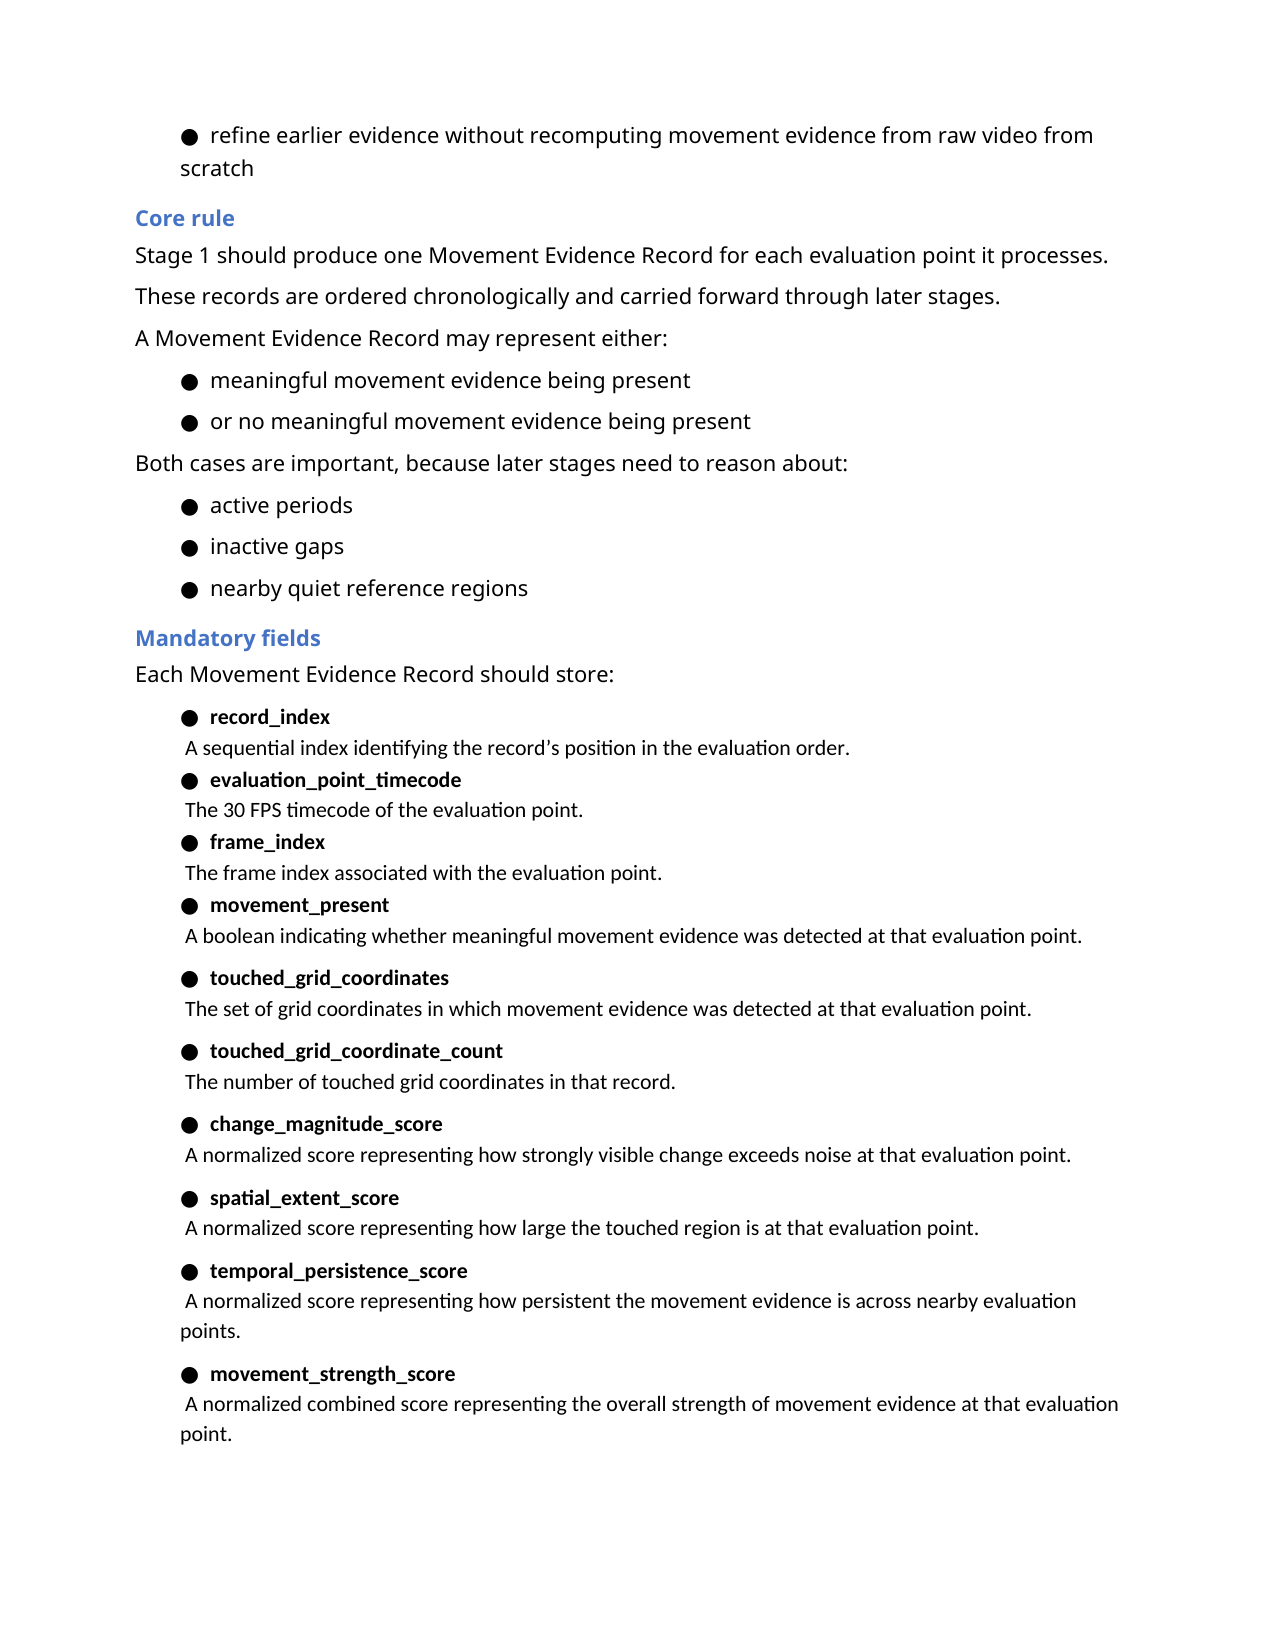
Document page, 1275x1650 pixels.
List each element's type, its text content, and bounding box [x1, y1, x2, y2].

list change_magnitude_score A normalized score representing how strongly visible change exceeds noise at that evaluation point. [180, 1108, 1140, 1168]
text These records are ordered chronologically and carried forward through later stages. [135, 281, 1140, 311]
text Each Movement Evidence Record should store: [135, 659, 1140, 689]
list or no meaningful movement evidence being present [180, 406, 1140, 436]
list nearby quiet reference regions [180, 573, 1140, 603]
subtitle Mandatory fields [135, 623, 1140, 653]
list active periods [180, 489, 1140, 519]
list temporal_persistence_score A normalized score representing how persistent the movement evidence is across nearby evaluation points. [180, 1254, 1140, 1344]
list touched_grid_coordinates The set of grid coordinates in which movement evidence was detected at that evaluation point. [180, 962, 1140, 1022]
list movement_strength_score A normalized combined score representing the overall strength of movement evidence at that evaluation point. [180, 1357, 1140, 1447]
text Stage 1 should produce one Movement Evidence Record for each evaluation point it processes. [135, 239, 1140, 269]
list meaningful movement evidence being present [180, 364, 1140, 394]
text A Movement Evidence Record may represent either: [135, 323, 1140, 353]
list record_index A sequential index identifying the record’s position in the evaluation order. [180, 701, 1140, 760]
list evaluation_point_timecode The 30 FPS timecode of the evaluation point. [180, 763, 1140, 823]
list movement_present A boolean indicating whether meaningful movement evidence was detected at that evaluation point. [180, 889, 1140, 948]
list spatial_extent_score A normalized score representing how large the touched region is at that evaluation point. [180, 1181, 1140, 1241]
list refine earlier evidence without recomputing movement evidence from raw video from scratch [180, 120, 1140, 183]
text Both cases are important, because later stages need to reason about: [135, 448, 1140, 478]
list frame_index The frame index associated with the evaluation point. [180, 826, 1140, 886]
list touched_grid_coordinate_count The number of touched grid coordinates in that record. [180, 1035, 1140, 1095]
list inactive gaps [180, 531, 1140, 561]
subtitle Core rule [135, 203, 1140, 233]
